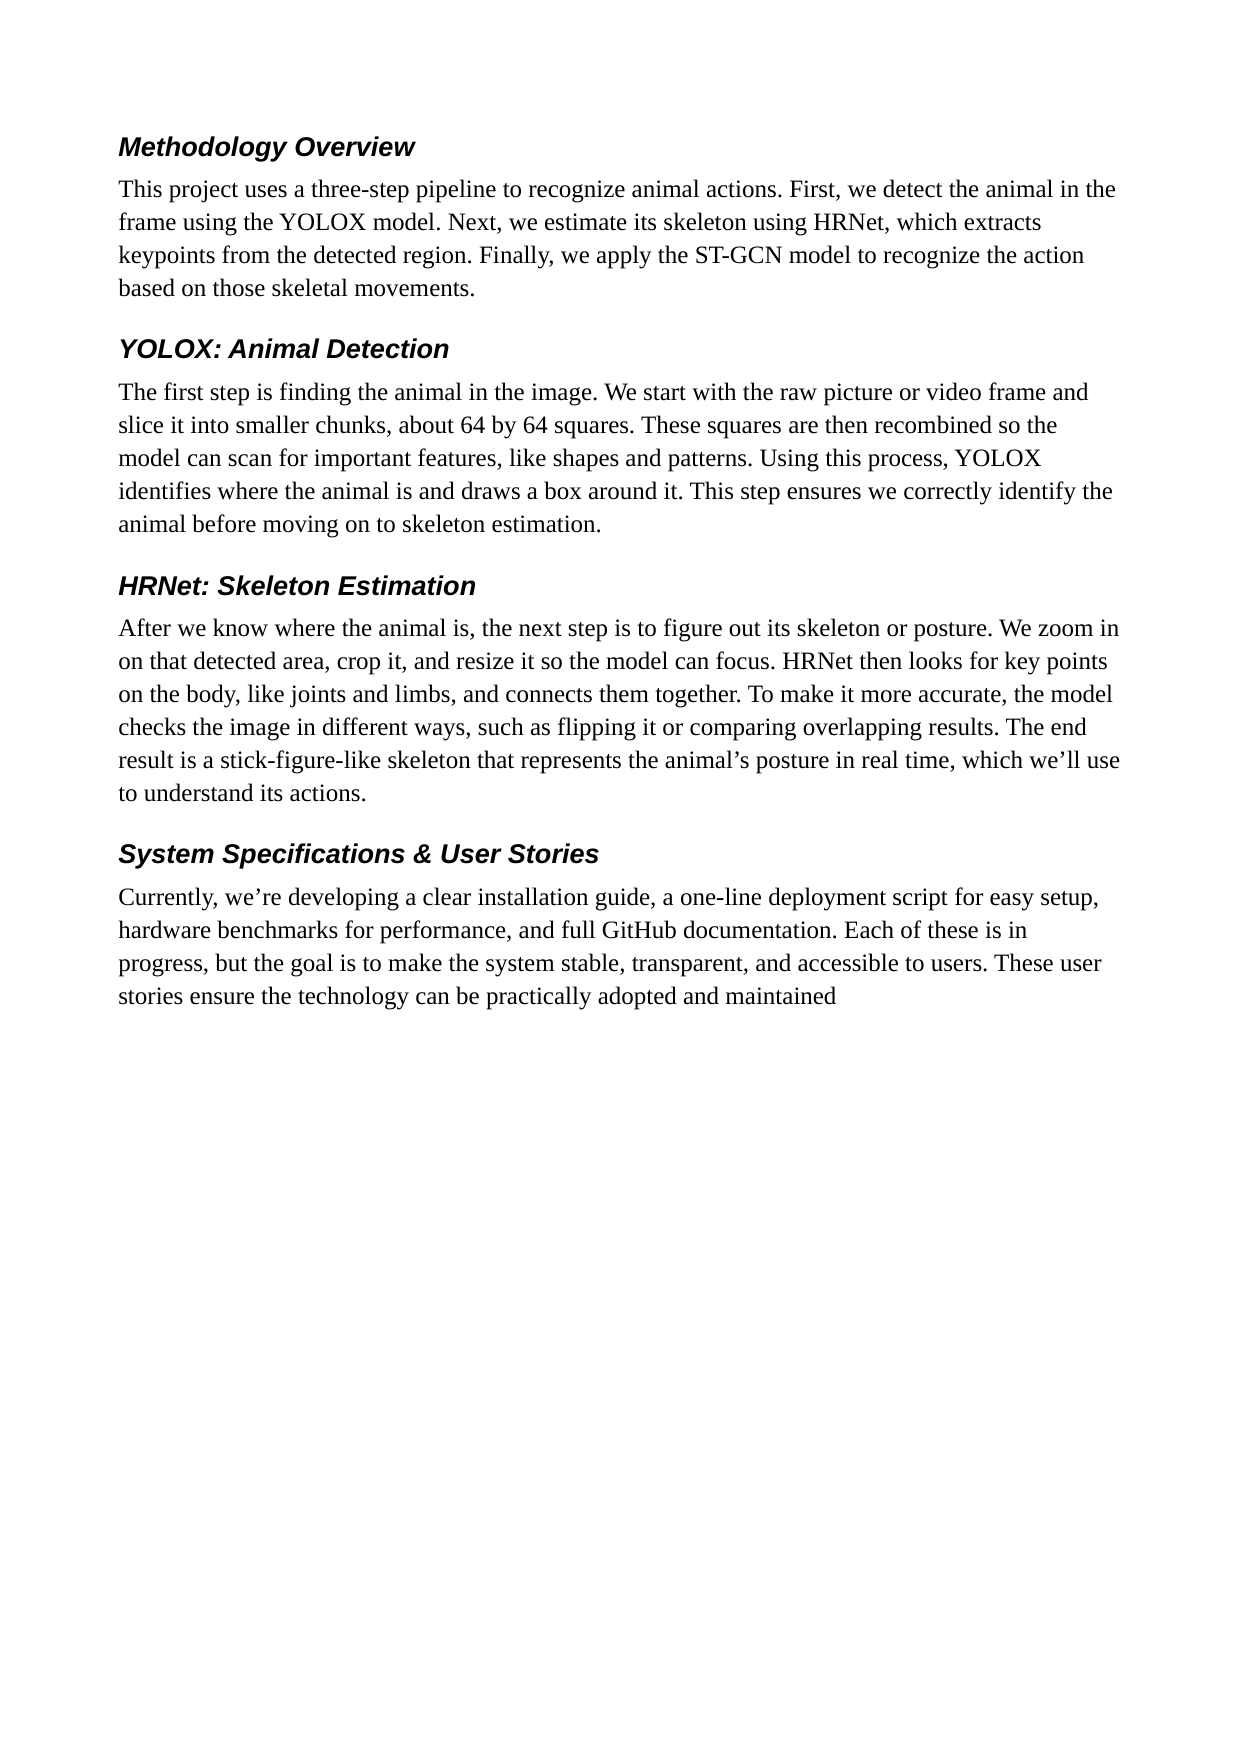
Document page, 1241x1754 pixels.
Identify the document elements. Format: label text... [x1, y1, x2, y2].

subtitle System Specifications & User Stories [118, 838, 1122, 870]
subtitle Methodology Overview [118, 131, 1122, 162]
text This project uses a three-step pipeline to recognize animal actions. First, we detect the animal in the frame using the YOLOX model. Next, we estimate its skeleton using HRNet, which extracts keypoints from the detected region. Finally, we apply the ST-GCN model to recognize the action based on those skeletal movements. [118, 174, 1122, 302]
subtitle YOLOX: Animal Detection [118, 333, 1122, 365]
text The first step is finding the animal in the image. We start with the raw picture or video frame and slice it into smaller chunks, about 64 by 64 squares. These squares are then recombined so the model can scan for important features, like shapes and patterns. Using this process, YOLOX identifies where the animal is and draws a box around it. This step ensures we correctly identify the animal before moving on to skeleton estimation. [118, 377, 1122, 538]
subtitle HRNet: Skeleton Estimation [118, 569, 1122, 601]
text Currently, we’re developing a clear installation guide, a one-line deployment script for easy setup, hardware benchmarks for performance, and full GitHub documentation. Each of these is in progress, but the goal is to make the system stable, transparent, and accessible to users. These user stories ensure the technology can be practically adopted and maintained [118, 882, 1122, 1010]
text After we know where the animal is, the next step is to figure out its skeleton or posture. We zoom in on that detected area, crop it, and resize it so the model can focus. HRNet then looks for key points on the body, like joints and limbs, and connects them together. To make it more accurate, the model checks the image in different ways, such as flipping it or comparing overlapping results. The end result is a stick-figure-like skeleton that represents the animal’s posture in real time, which we’ll use to understand its actions. [118, 613, 1122, 807]
